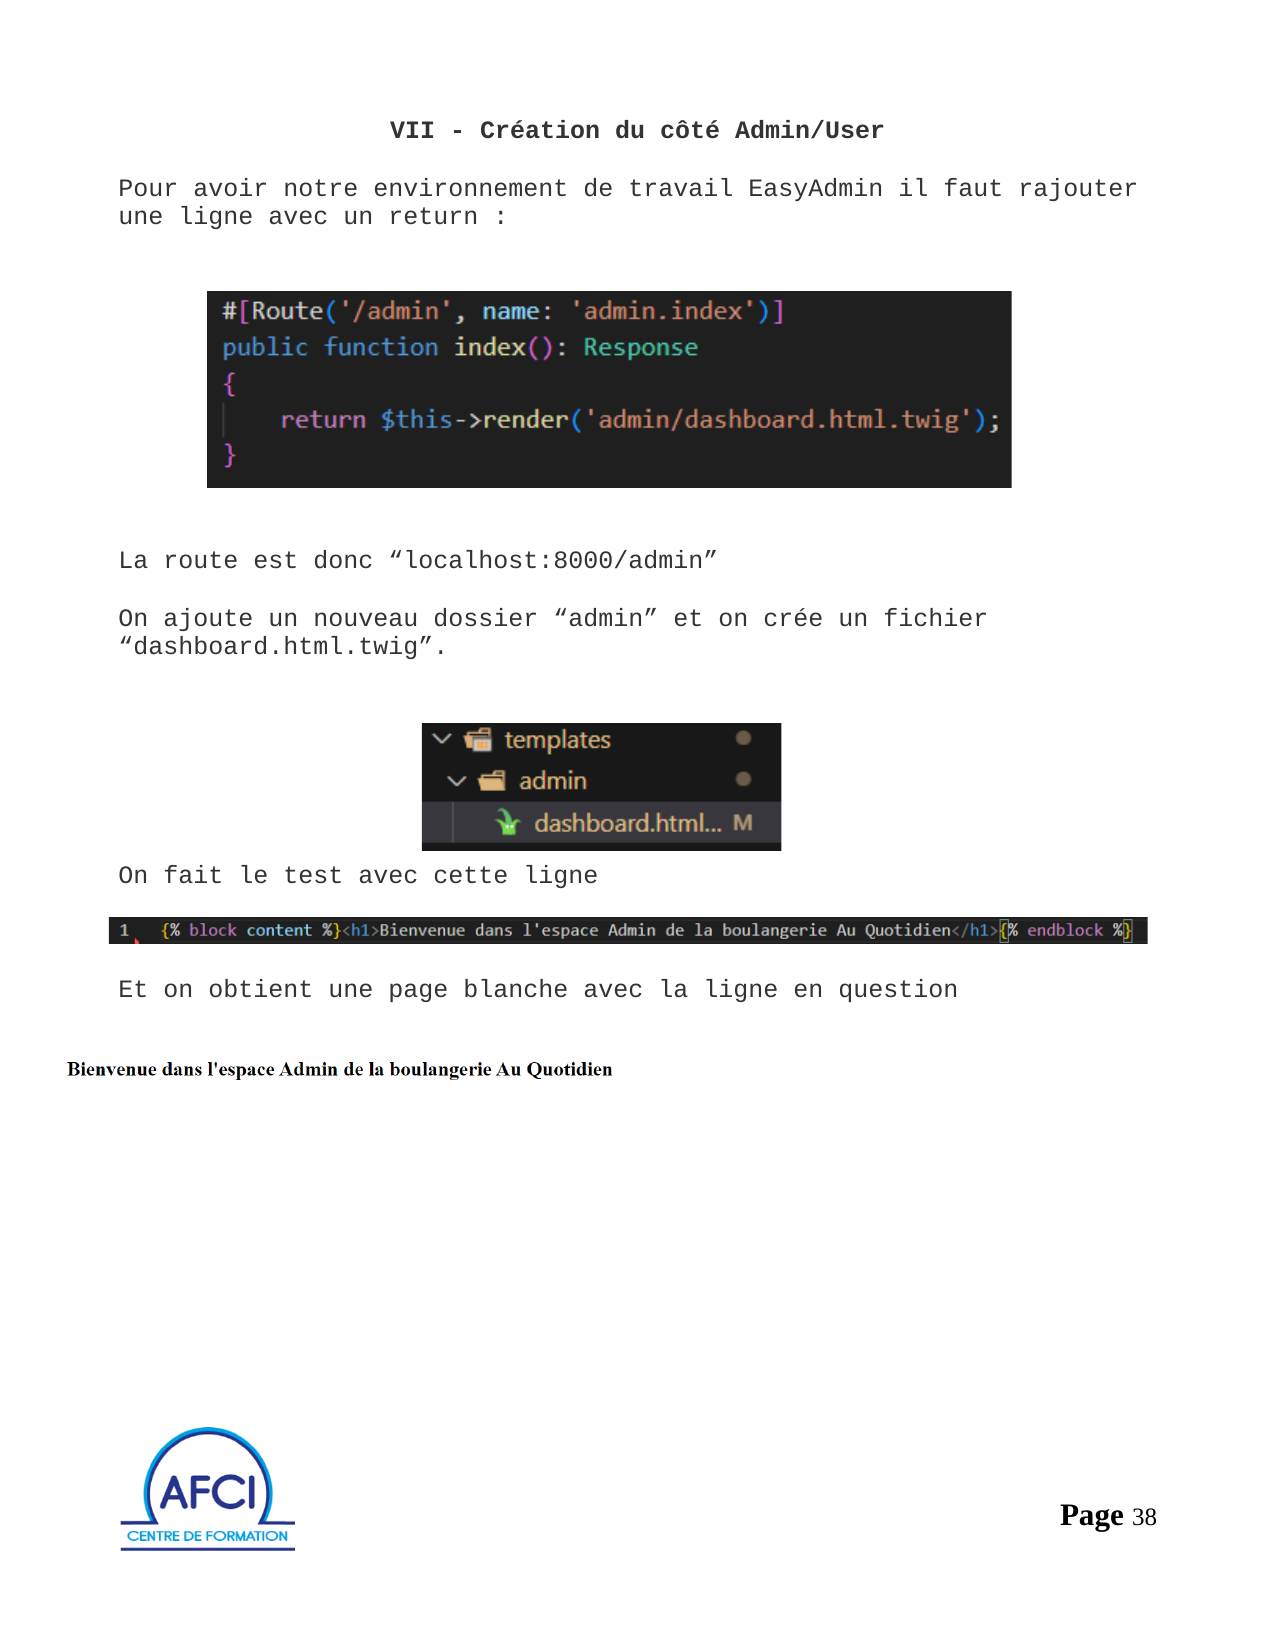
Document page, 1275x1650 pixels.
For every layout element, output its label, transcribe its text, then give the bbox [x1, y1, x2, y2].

picture [108, 917, 1148, 944]
picture [421, 723, 782, 851]
text On fait le test avec cette ligne [118, 863, 1157, 891]
picture [120, 1427, 295, 1551]
text VII - Création du côté Admin/User [118, 118, 1157, 146]
text Pour avoir notre environnement de travail EasyAdmin il faut rajouter une ligne avec un return : [118, 175, 1157, 232]
text Et on obtient une page blanche avec la ligne en question [118, 977, 1157, 1005]
picture [207, 291, 1012, 488]
picture [64, 1053, 1227, 1395]
text On ajoute un nouveau dossier “admin” et on crée un fichier “dashboard.html.twig”. [118, 605, 1157, 662]
text La route est donc “localhost:8000/admin” [118, 548, 1157, 576]
